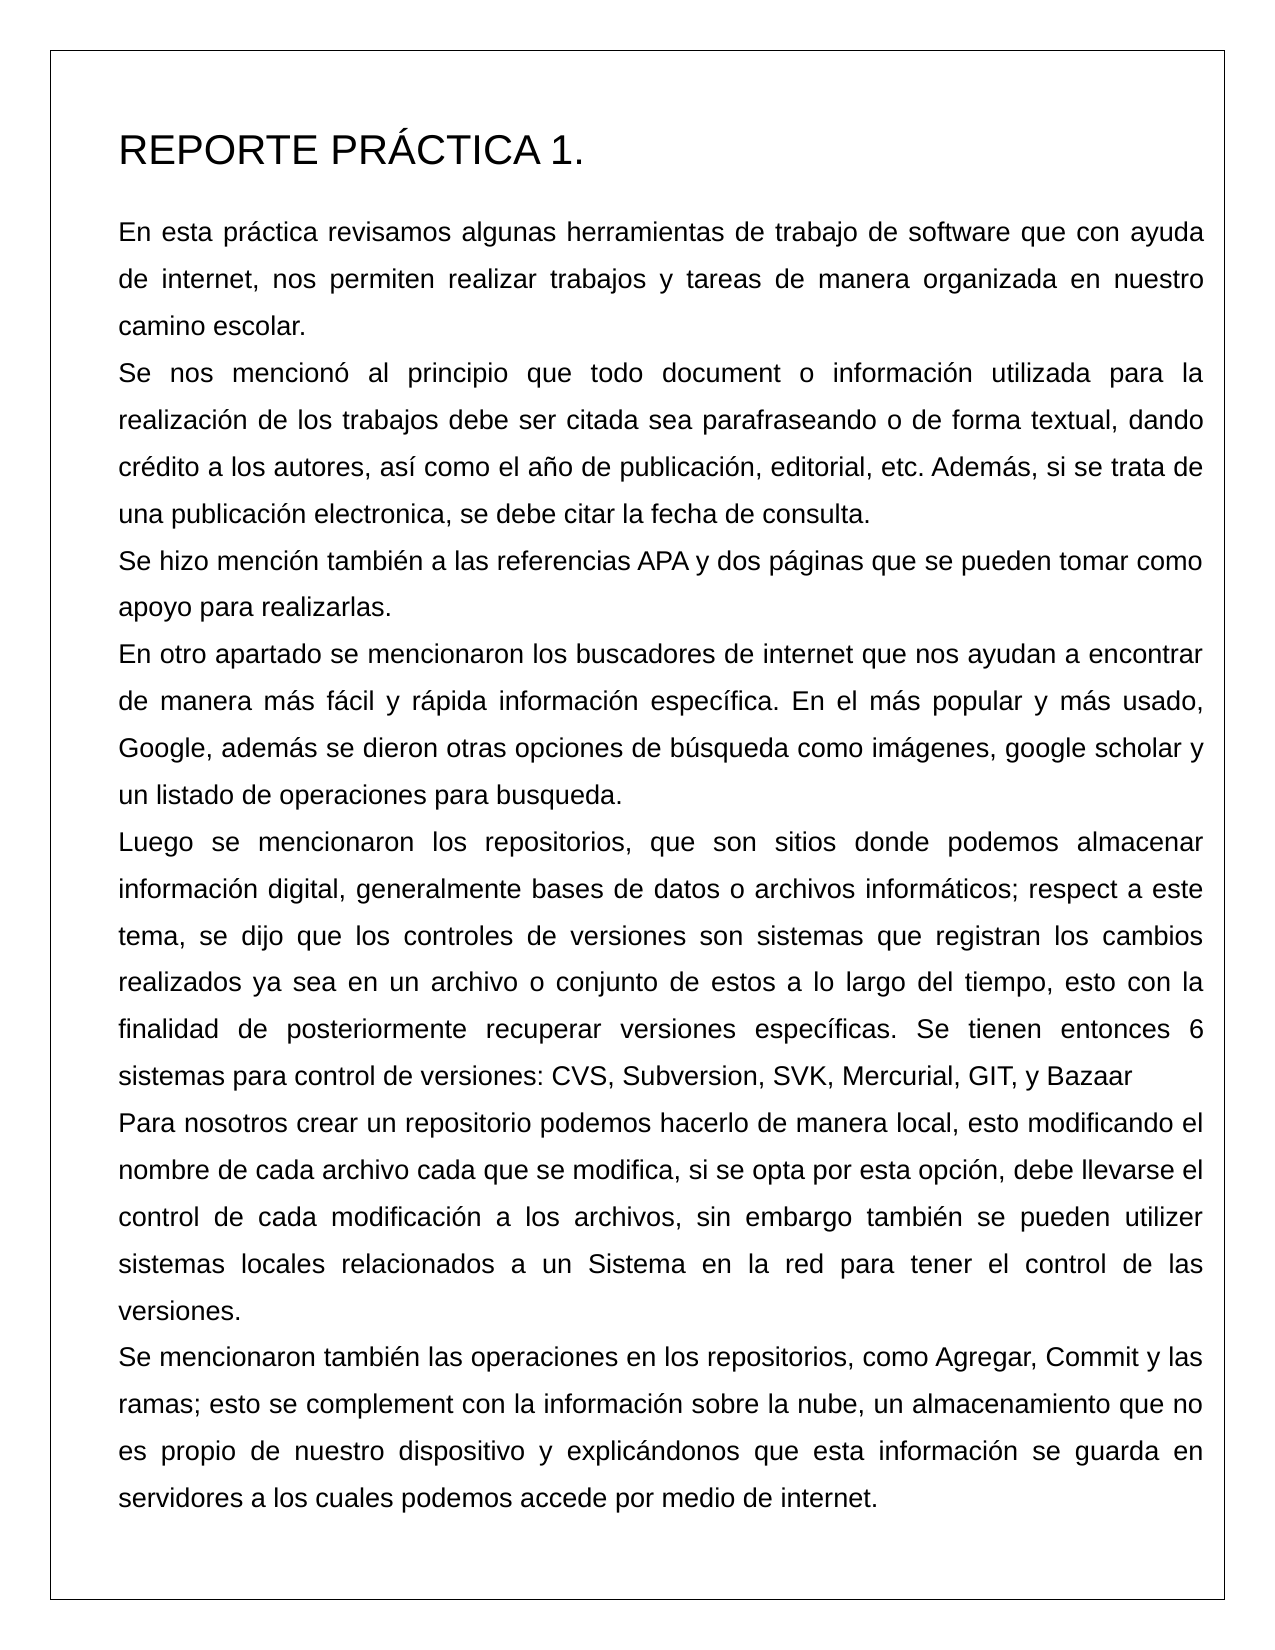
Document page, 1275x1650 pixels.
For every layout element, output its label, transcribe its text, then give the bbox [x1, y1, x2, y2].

text En esta práctica revisamos algunas herramientas de trabajo de software que con ayuda de internet, nos permiten realizar trabajos y tareas de manera organizada en nuestro camino escolar. [118, 216, 1205, 341]
text En otro apartado se mencionaron los buscadores de internet que nos ayudan a encontrar de manera más fácil y rápida información específica. En el más popular y más usado, Google, además se dieron otras opciones de búsqueda como imágenes, google scholar y un listado de operaciones para busqueda. [118, 638, 1205, 810]
text REPORTE PRÁCTICA 1. [118, 125, 1205, 173]
text Se mencionaron también las operaciones en los repositorios, como Agregar, Commit y las ramas; esto se complement con la información sobre la nube, un almacenamiento que no es propio de nuestro dispositivo y explicándonos que esta información se guarda en servidores a los cuales podemos accede por medio de internet. [118, 1341, 1205, 1513]
text Se nos mencionó al principio que todo document o información utilizada para la realización de los trabajos debe ser citada sea parafraseando o de forma textual, dando crédito a los autores, así como el año de publicación, editorial, etc. Además, si se trata de una publicación electronica, se debe citar la fecha de consulta. [118, 357, 1205, 529]
text Para nosotros crear un repositorio podemos hacerlo de manera local, esto modificando el nombre de cada archivo cada que se modifica, si se opta por esta opción, debe llevarse el control de cada modificación a los archivos, sin embargo también se pueden utilizer sistemas locales relacionados a un Sistema en la red para tener el control de las versiones. [118, 1107, 1205, 1326]
text Se hizo mención también a las referencias APA y dos páginas que se pueden tomar como apoyo para realizarlas. [118, 544, 1205, 623]
text Luego se mencionaron los repositorios, que son sitios donde podemos almacenar información digital, generalmente bases de datos o archivos informáticos; respect a este tema, se dijo que los controles de versiones son sistemas que registran los cambios realizados ya sea en un archivo o conjunto de estos a lo largo del tiempo, esto con la finalidad de posteriormente recuperar versiones específicas. Se tienen entonces 6 sistemas para control de versiones: CVS, Subversion, SVK, Mercurial, GIT, y Bazaar [118, 826, 1205, 1091]
